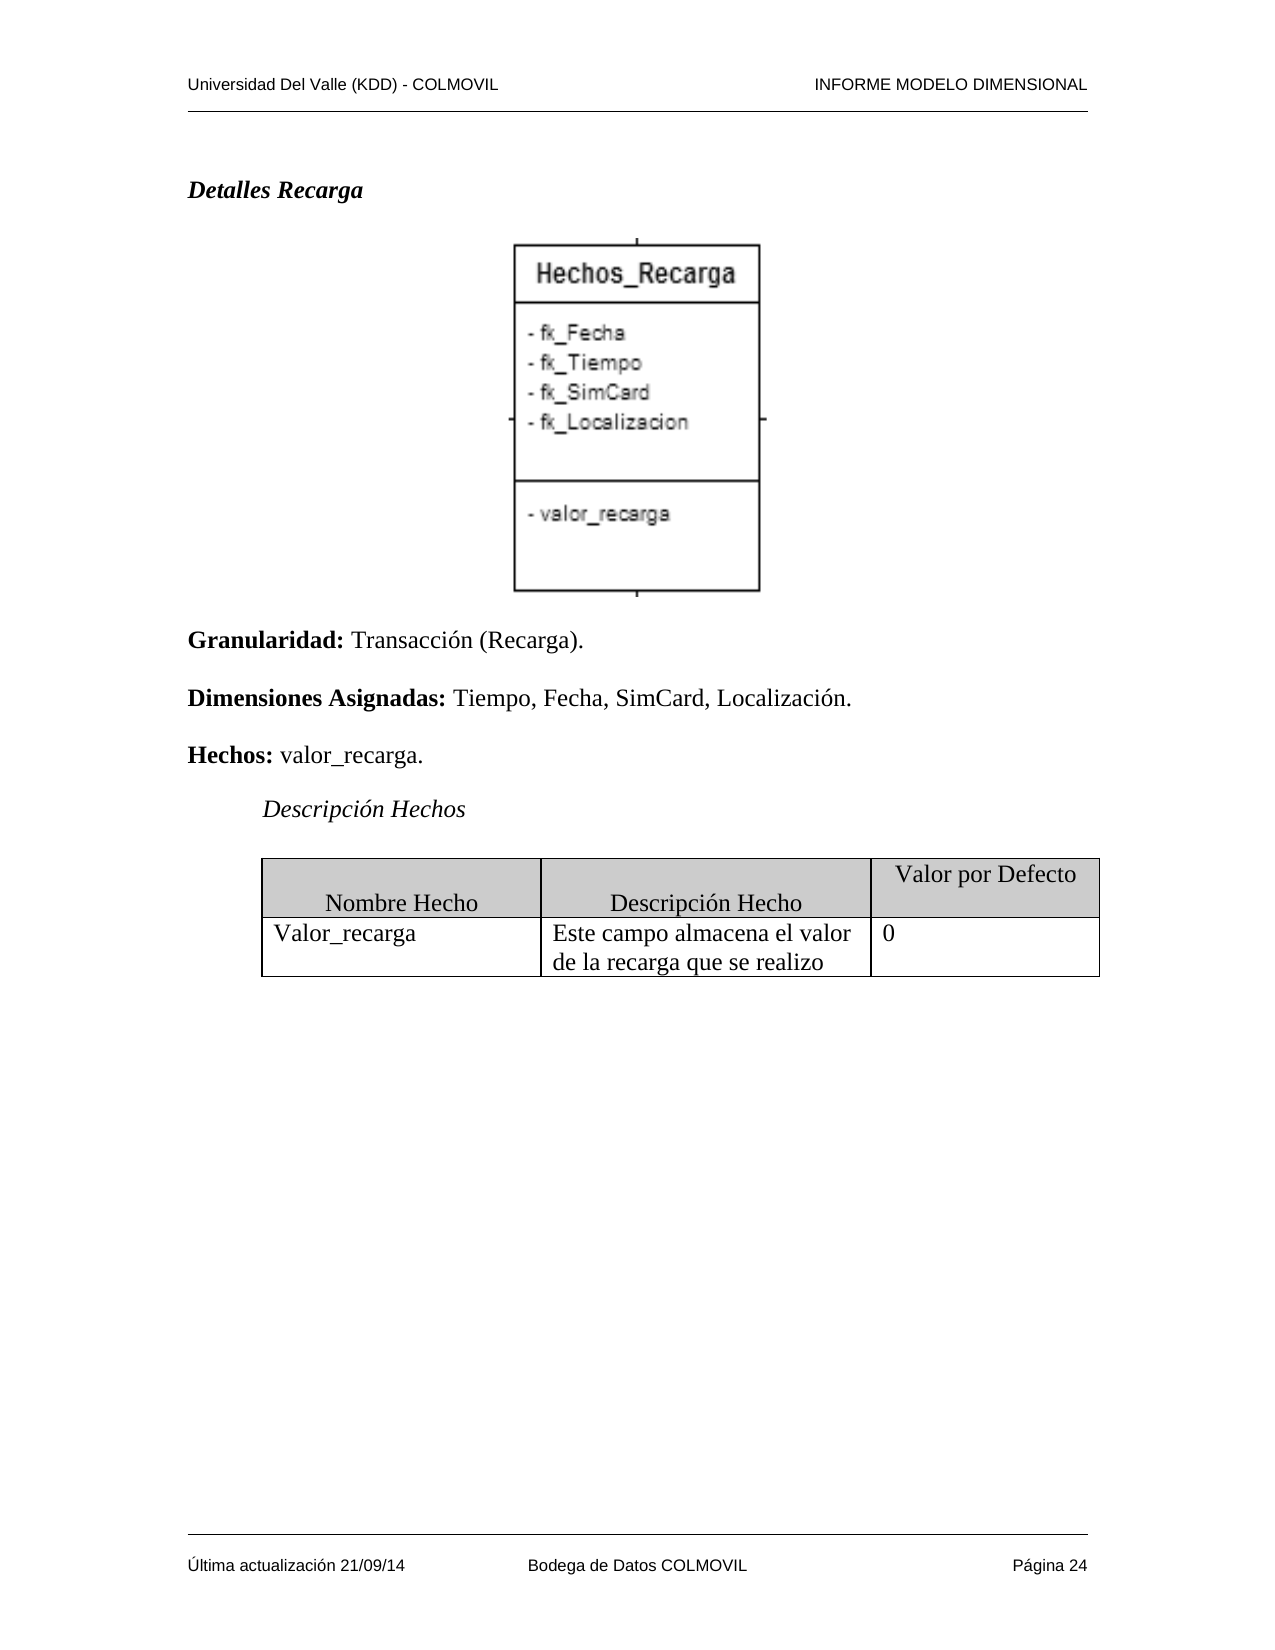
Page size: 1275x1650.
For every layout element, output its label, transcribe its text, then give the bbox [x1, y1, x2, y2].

text Hechos: valor_recarga. [187, 740, 1087, 769]
table_header Valor por Defecto [872, 859, 1099, 917]
text Granularidad: Transacción (Recarga). [187, 625, 1087, 654]
table_header Nombre Hecho [263, 859, 540, 917]
picture [508, 238, 767, 597]
subtitle Detalles Recarga [187, 175, 1087, 204]
table_cell Este campo almacena el valor de la recarga que se realizo [542, 918, 870, 976]
table_header Descripción Hecho [542, 859, 870, 917]
table_cell Valor_recarga [263, 918, 540, 976]
table_cell 0 [872, 918, 1099, 976]
text Dimensiones Asignadas: Tiempo, Fecha, SimCard, Localización. [187, 683, 1087, 711]
subtitle Descripción Hechos [262, 794, 1087, 823]
